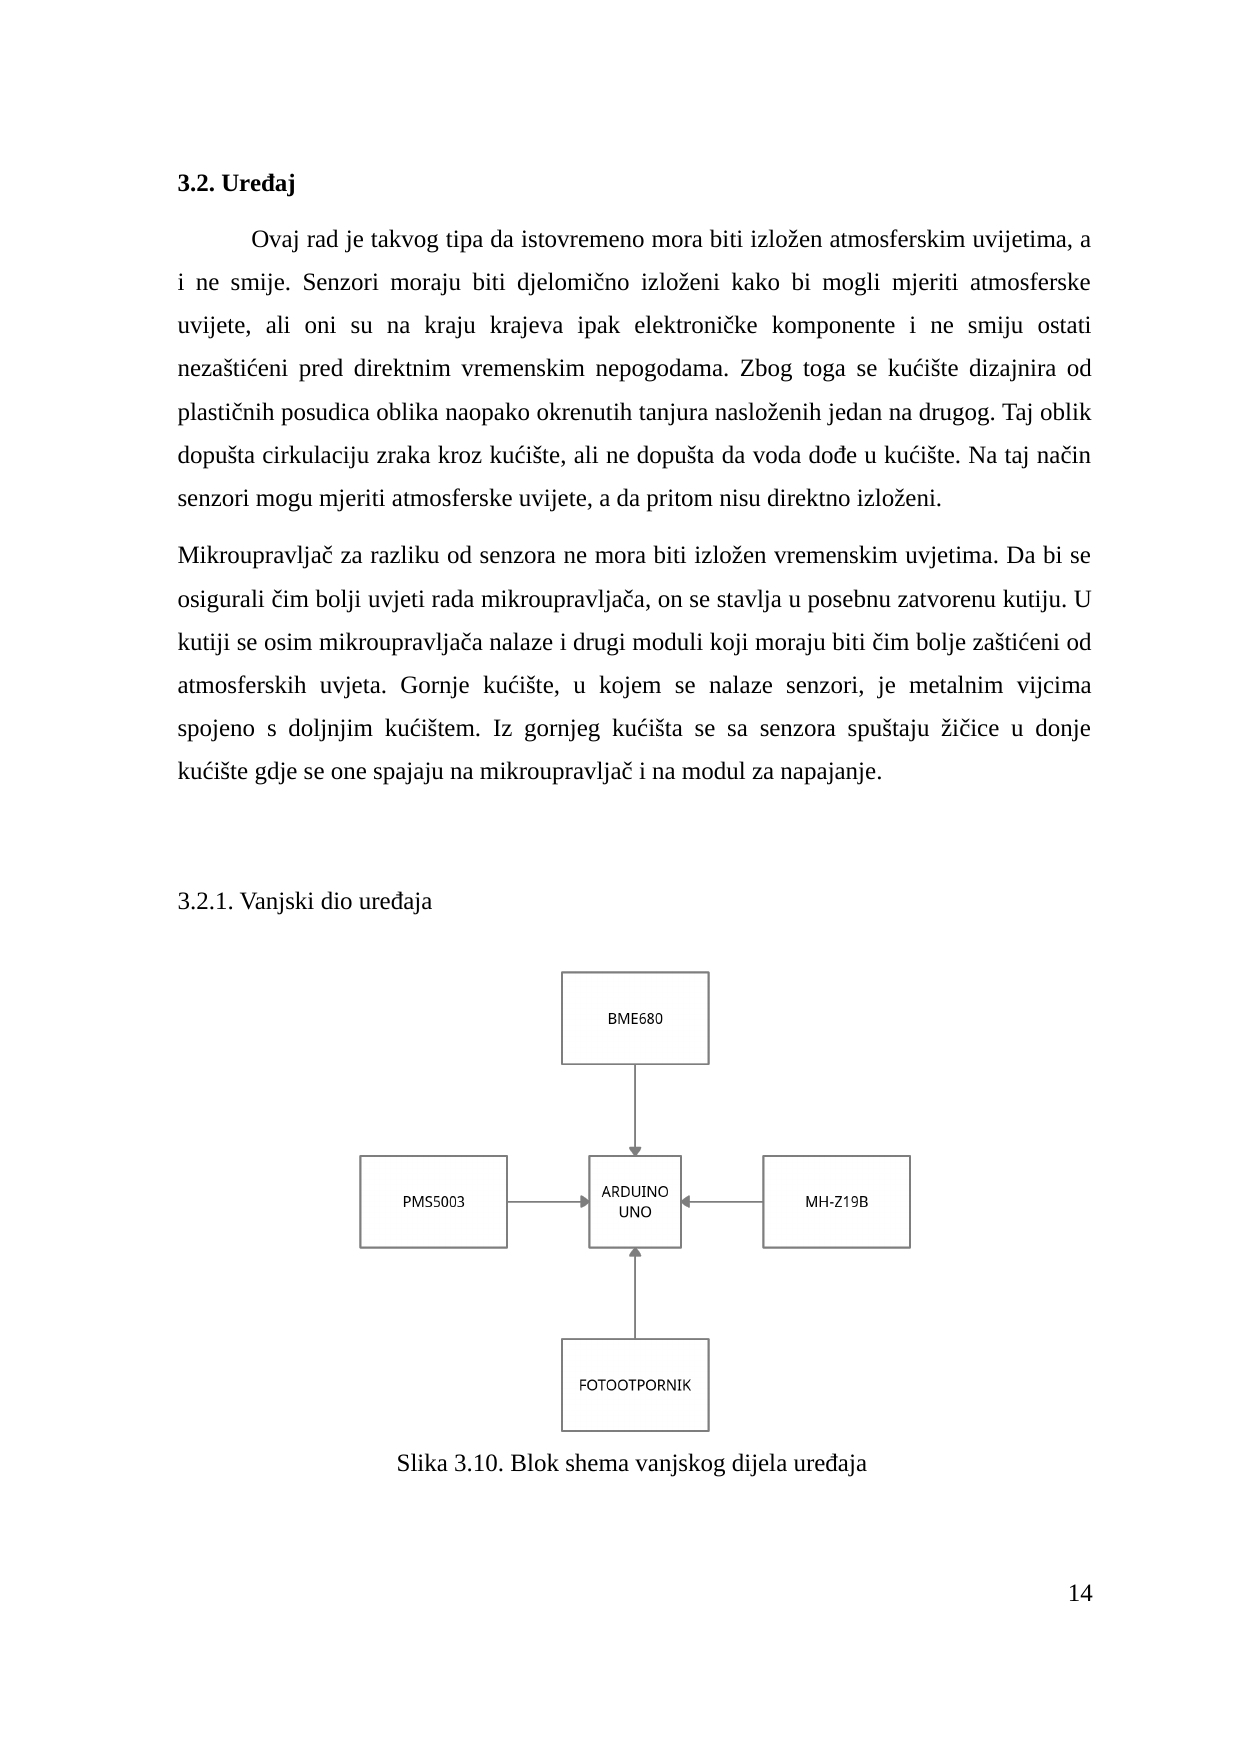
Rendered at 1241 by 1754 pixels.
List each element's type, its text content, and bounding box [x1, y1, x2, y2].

text Mikroupravljač za razliku od senzora ne mora biti izložen vremenskim uvjetima. Da bi se osigurali čim bolji uvjeti rada mikroupravljača, on se stavlja u posebnu zatvorenu kutiju. U kutiji se osim mikroupravljača nalaze i drugi moduli koji moraju biti čim bolje zaštićeni od atmosferskih uvjeta. Gornje kućište, u kojem se nalaze senzori, je metalnim vijcima spojeno s doljnjim kućištem. Iz gornjeg kućišta se sa senzora spuštaju žičice u donje kućište gdje se one spajaju na mikroupravljač i na modul za napajanje. [177, 541, 1093, 785]
subtitle 3.2. Uređaj [177, 168, 1093, 197]
subtitle 3.2.1. Vanjski dio uređaja [177, 886, 1093, 915]
text Slika 3.10. Blok shema vanjskog dijela uređaja [342, 1449, 928, 1477]
text Ovaj rad je takvog tipa da istovremeno mora biti izložen atmosferskim uvijetima, a i ne smije. Senzori moraju biti djelomično izloženi kako bi mogli mjeriti atmosferske uvijete, ali oni su na kraju krajeva ipak elektroničke komponente i ne smiju ostati nezaštićeni pred direktnim vremenskim nepogodama. Zbog toga se kućište dizajnira od plastičnih posudica oblika naopako okrenutih tanjura nasloženih jedan na drugog. Taj oblik dopušta cirkulaciju zraka kroz kućište, ali ne dopušta da voda dođe u kućište. Na taj način senzori mogu mjeriti atmosferske uvijete, a da pritom nisu direktno izloženi. [177, 224, 1093, 512]
picture [342, 954, 928, 1449]
